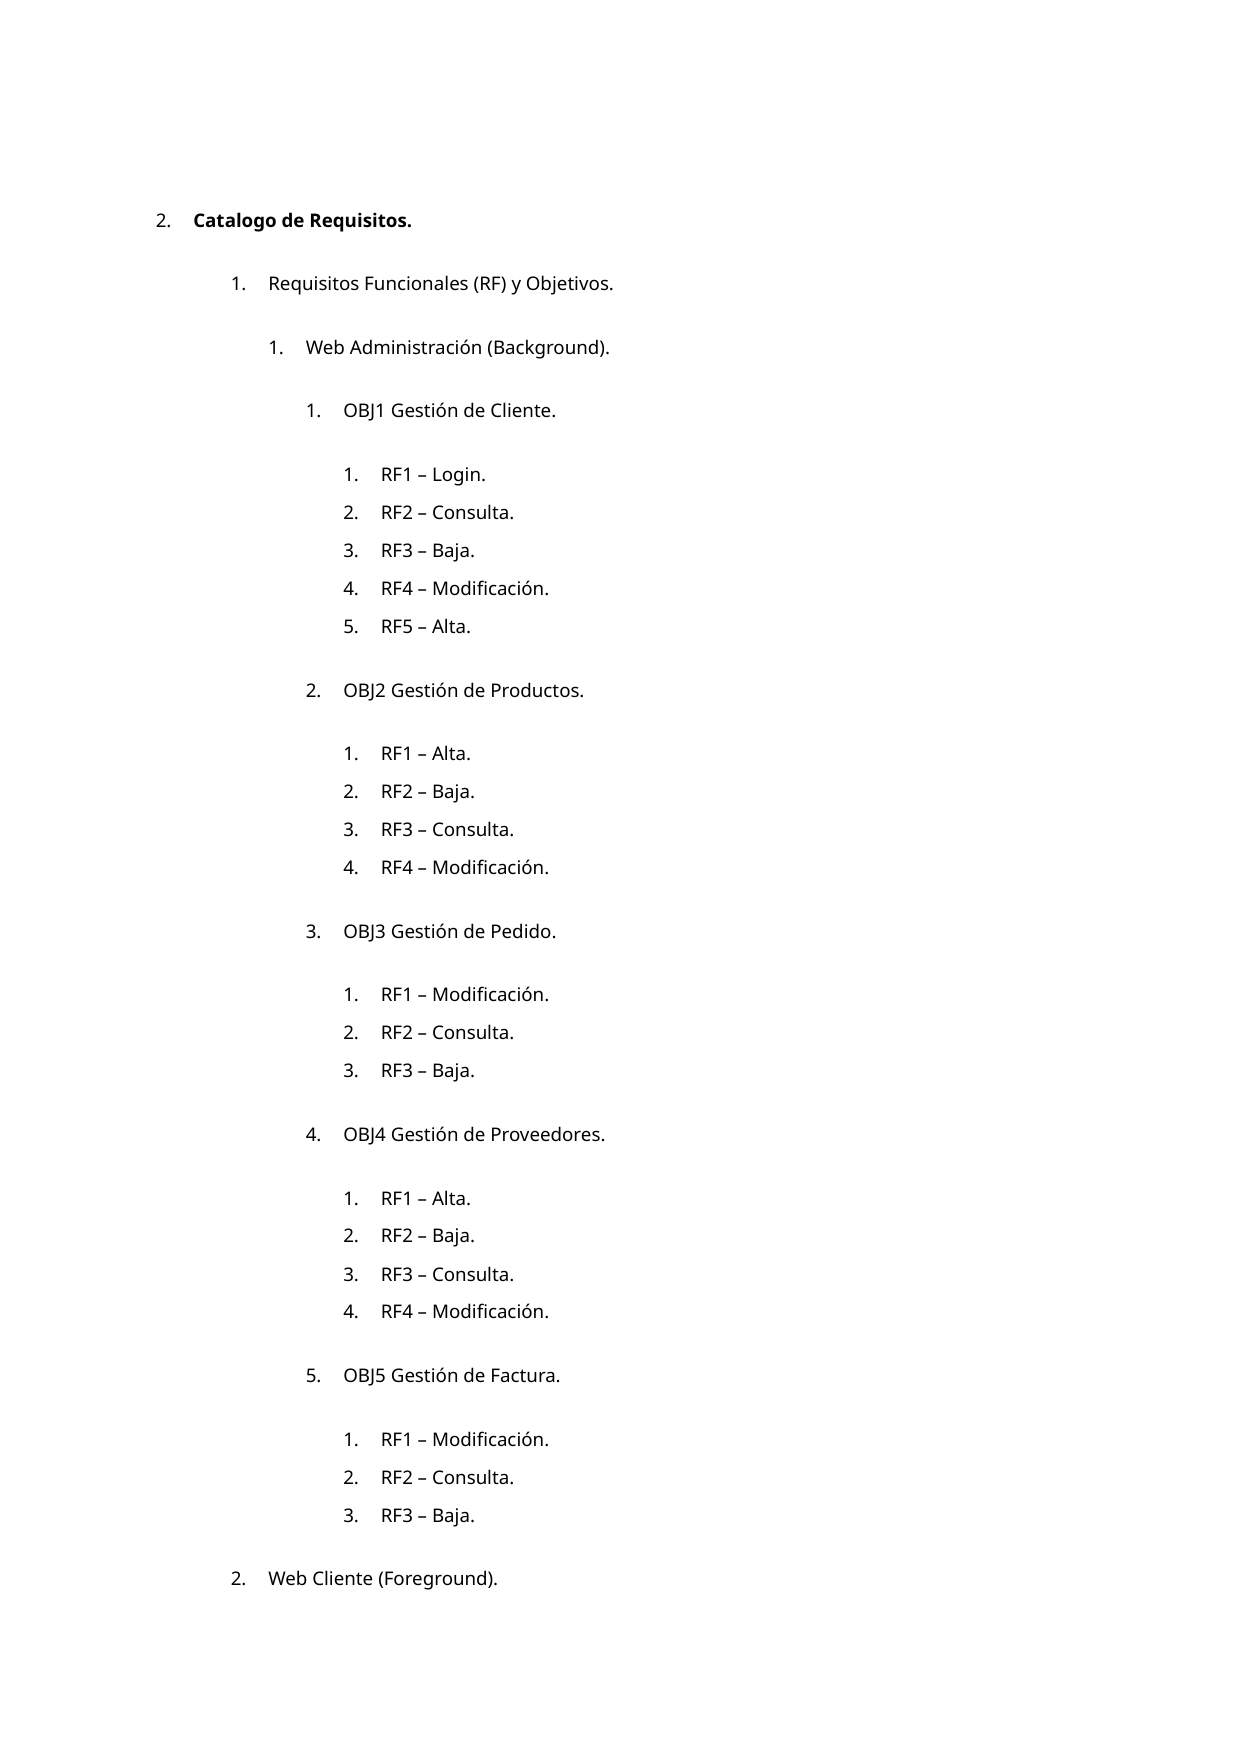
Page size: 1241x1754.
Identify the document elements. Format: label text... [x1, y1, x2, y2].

list RF4 – Modificación. [343, 1299, 1122, 1350]
list RF3 – Baja. [343, 537, 1122, 563]
list RF3 – Baja. [343, 1502, 1122, 1553]
list Web Administración (Background). [268, 334, 1122, 385]
list RF2 – Baja. [343, 778, 1122, 804]
list RF5 – Alta. [343, 613, 1122, 664]
list RF2 – Consulta. [343, 499, 1122, 525]
list Web Cliente (Foreground). [231, 1566, 1122, 1617]
list Catalogo de Requisitos. [156, 207, 1122, 258]
list RF4 – Modificación. [343, 575, 1122, 601]
list RF3 – Consulta. [343, 1261, 1122, 1286]
list RF1 – Login. [343, 461, 1122, 487]
list OBJ1 Gestión de Cliente. [306, 398, 1122, 449]
list RF4 – Modificación. [343, 854, 1122, 906]
list OBJ2 Gestión de Productos. [306, 677, 1122, 728]
list OBJ5 Gestión de Factura. [306, 1362, 1122, 1413]
list RF2 – Baja. [343, 1223, 1122, 1248]
list RF1 – Alta. [343, 741, 1122, 766]
list OBJ3 Gestión de Pedido. [306, 918, 1122, 969]
list OBJ4 Gestión de Proveedores. [306, 1121, 1122, 1172]
list RF3 – Baja. [343, 1058, 1122, 1109]
list RF3 – Consulta. [343, 817, 1122, 842]
list RF2 – Consulta. [343, 1464, 1122, 1489]
list RF1 – Alta. [343, 1185, 1122, 1210]
list Requisitos Funcionales (RF) y Objetivos. [231, 271, 1122, 322]
list RF1 – Modificación. [343, 1426, 1122, 1451]
list RF1 – Modificación. [343, 982, 1122, 1007]
list RF2 – Consulta. [343, 1020, 1122, 1045]
